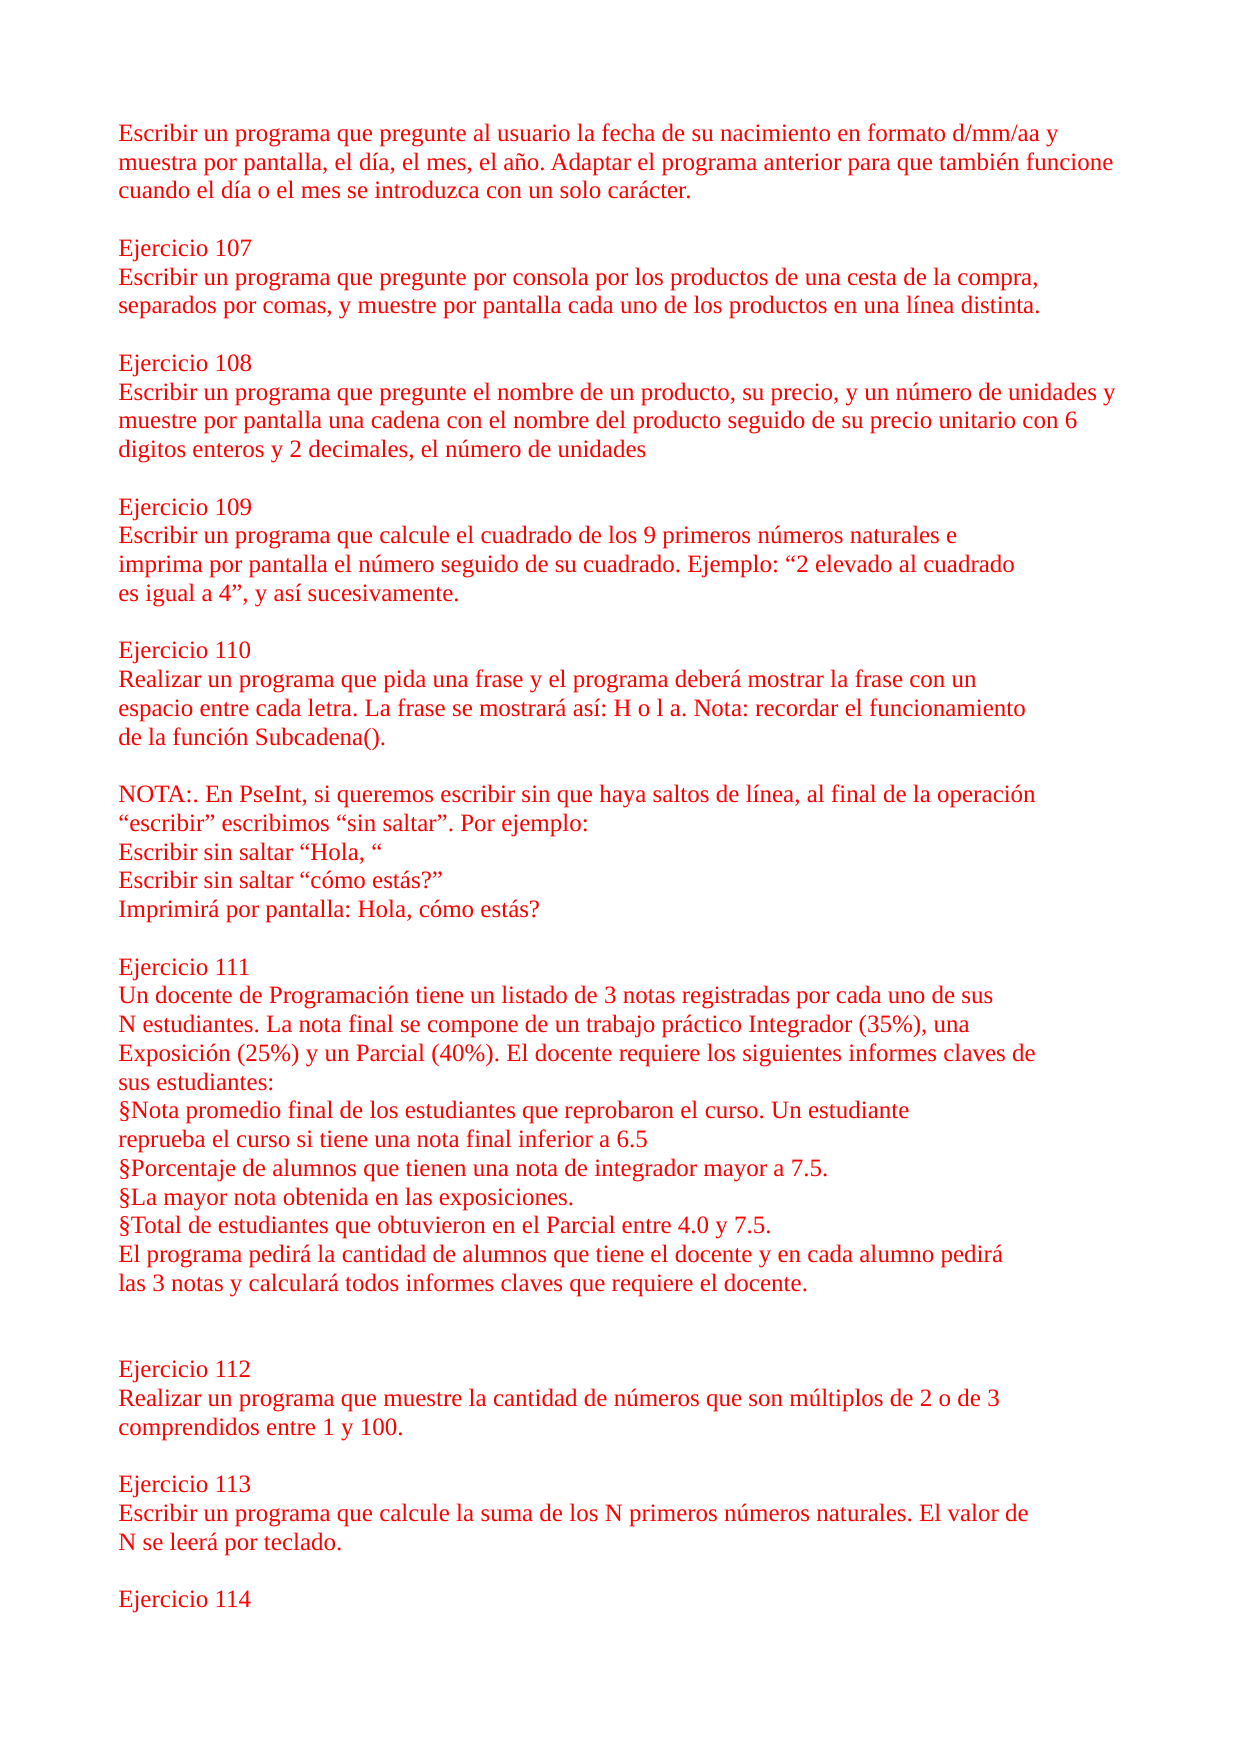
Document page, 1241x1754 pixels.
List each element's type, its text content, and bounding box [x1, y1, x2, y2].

text Escribir un programa que pregunte al usuario la fecha de su nacimiento en formato d/mm/aa y muestra por pantalla, el día, el mes, el año. Adaptar el programa anterior para que también funcione cuando el día o el mes se introduzca con un solo carácter. [118, 118, 1122, 204]
text Escribir un programa que calcule la suma de los N primeros números naturales. El valor de [118, 1498, 1122, 1527]
text Ejercicio 113 [118, 1469, 1122, 1498]
text Exposición (25%) y un Parcial (40%). El docente requiere los siguientes informes claves de [118, 1038, 1122, 1067]
text Ejercicio 114 [118, 1584, 1122, 1613]
text §Nota promedio final de los estudiantes que reprobaron el curso. Un estudiante [118, 1096, 1122, 1124]
text §Total de estudiantes que obtuvieron en el Parcial entre 4.0 y 7.5. [118, 1211, 1122, 1239]
text Imprimirá por pantalla: Hola, cómo estás? [118, 894, 1122, 923]
text §Porcentaje de alumnos que tienen una nota de integrador mayor a 7.5. [118, 1153, 1122, 1182]
text “escribir” escribimos “sin saltar”. Por ejemplo: [118, 808, 1122, 837]
text Ejercicio 110 [118, 636, 1122, 664]
text N se leerá por teclado. [118, 1527, 1122, 1556]
text N estudiantes. La nota final se compone de un trabajo práctico Integrador (35%), una [118, 1009, 1122, 1038]
text Ejercicio 112 [118, 1354, 1122, 1383]
text Ejercicio 108 [118, 348, 1122, 377]
text imprima por pantalla el número seguido de su cuadrado. Ejemplo: “2 elevado al cuadrado [118, 549, 1122, 578]
text es igual a 4”, y así sucesivamente. [118, 578, 1122, 607]
text Ejercicio 111 [118, 952, 1122, 981]
text comprendidos entre 1 y 100. [118, 1412, 1122, 1441]
text Un docente de Programación tiene un listado de 3 notas registradas por cada uno de sus [118, 981, 1122, 1009]
text Escribir un programa que calcule el cuadrado de los 9 primeros números naturales e [118, 521, 1122, 549]
text Ejercicio 109 [118, 492, 1122, 521]
text Escribir sin saltar “Hola, “ [118, 837, 1122, 866]
text Escribir un programa que pregunte el nombre de un producto, su precio, y un número de unidades y muestre por pantalla una cadena con el nombre del producto seguido de su precio unitario con 6 digitos enteros y 2 decimales, el número de unidades [118, 377, 1122, 463]
text las 3 notas y calculará todos informes claves que requiere el docente. [118, 1268, 1122, 1297]
text Escribir sin saltar “cómo estás?” [118, 866, 1122, 894]
text espacio entre cada letra. La frase se mostrará así: H o l a. Nota: recordar el funcionamiento [118, 693, 1122, 722]
text de la función Subcadena(). [118, 722, 1122, 751]
text Escribir un programa que pregunte por consola por los productos de una cesta de la compra, separados por comas, y muestre por pantalla cada uno de los productos en una línea distinta. [118, 262, 1122, 319]
text El programa pedirá la cantidad de alumnos que tiene el docente y en cada alumno pedirá [118, 1239, 1122, 1268]
text sus estudiantes: [118, 1067, 1122, 1096]
text Ejercicio 107 [118, 233, 1122, 262]
text NOTA:. En PseInt, si queremos escribir sin que haya saltos de línea, al final de la operación [118, 779, 1122, 808]
text Realizar un programa que muestre la cantidad de números que son múltiplos de 2 o de 3 [118, 1383, 1122, 1412]
text reprueba el curso si tiene una nota final inferior a 6.5 [118, 1124, 1122, 1153]
text Realizar un programa que pida una frase y el programa deberá mostrar la frase con un [118, 664, 1122, 693]
text §La mayor nota obtenida en las exposiciones. [118, 1182, 1122, 1211]
